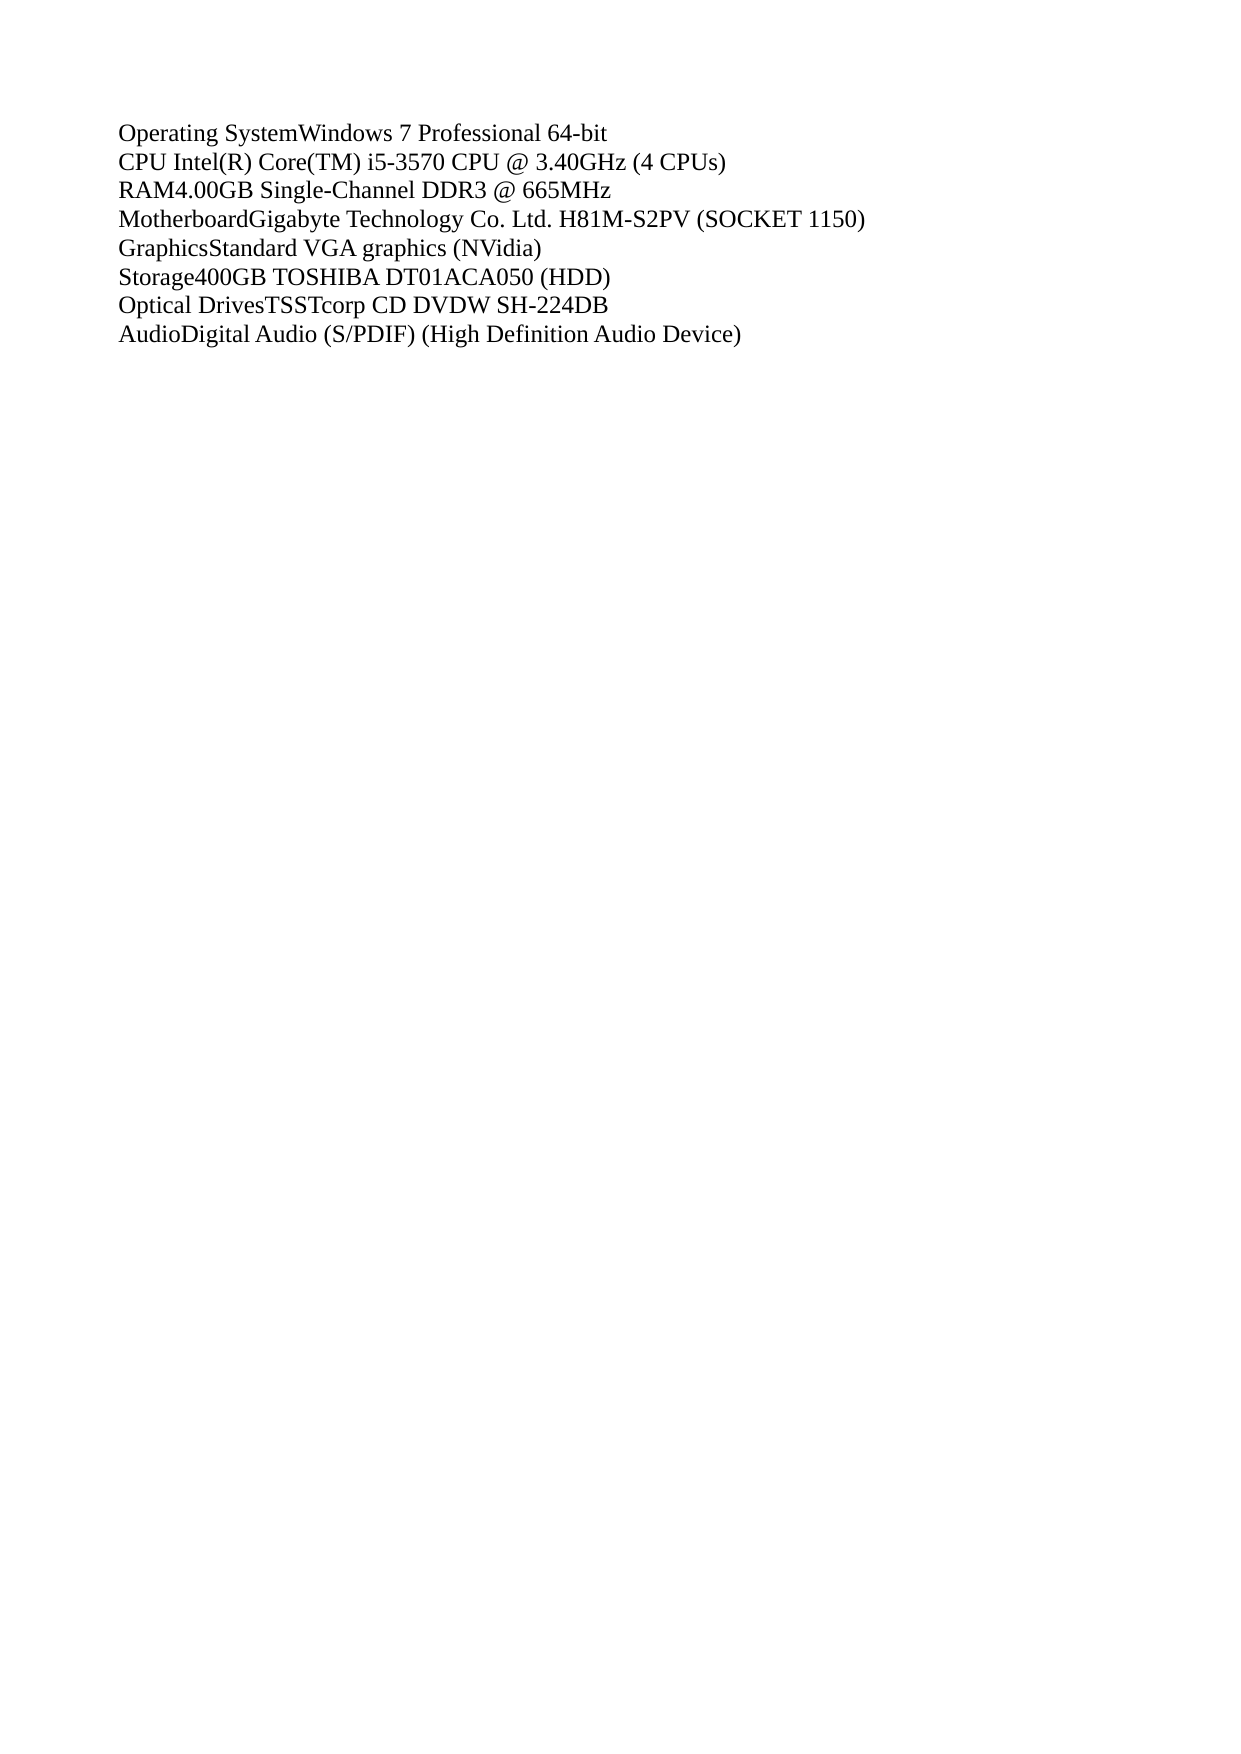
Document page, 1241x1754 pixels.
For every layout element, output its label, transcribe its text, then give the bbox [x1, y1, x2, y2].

text GraphicsStandard VGA graphics (NVidia) [118, 233, 1122, 262]
text Optical DrivesTSSTcorp CD DVDW SH-224DB [118, 291, 1122, 319]
text AudioDigital Audio (S/PDIF) (High Definition Audio Device) [118, 319, 1122, 348]
text Operating SystemWindows 7 Professional 64-bit [118, 118, 1122, 147]
text MotherboardGigabyte Technology Co. Ltd. H81M-S2PV (SOCKET 1150) [118, 204, 1122, 233]
text RAM4.00GB Single-Channel DDR3 @ 665MHz [118, 176, 1122, 204]
text Storage400GB TOSHIBA DT01ACA050 (HDD) [118, 262, 1122, 291]
text CPU Intel(R) Core(TM) i5-3570 CPU @ 3.40GHz (4 CPUs) [118, 147, 1122, 176]
